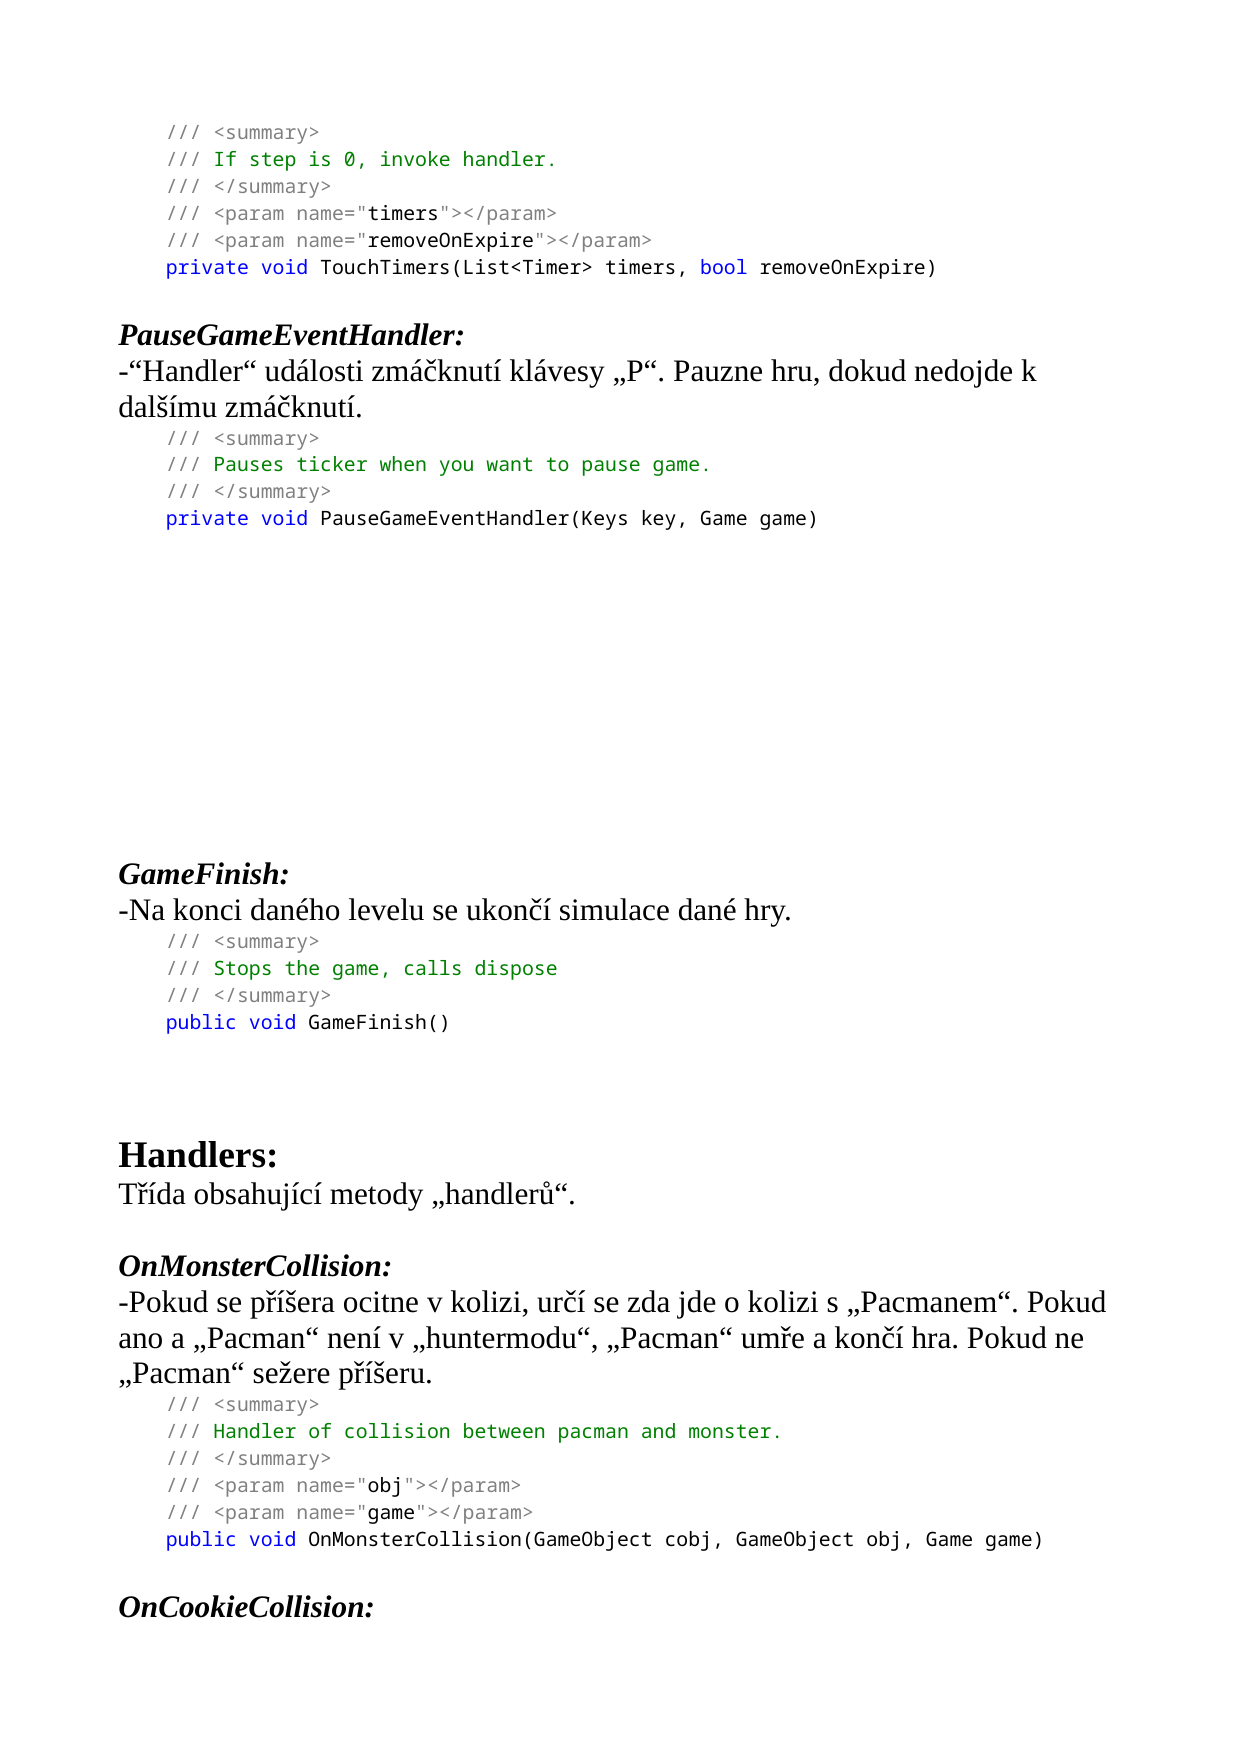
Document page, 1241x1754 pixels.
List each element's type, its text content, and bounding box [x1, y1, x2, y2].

text /// Pauses ticker when you want to pause game. [118, 451, 1122, 478]
text Handlers: [118, 1132, 1122, 1175]
text OnMonsterCollision: [118, 1247, 1122, 1283]
text PauseGameEventHandler: [118, 316, 1122, 352]
text /// <summary> [118, 424, 1122, 451]
text /// If step is 0, invoke handler. [118, 145, 1122, 172]
text /// Stops the game, calls dispose [118, 954, 1122, 981]
text /// </summary> [118, 981, 1122, 1008]
text GameFinish: [118, 855, 1122, 891]
text /// <summary> [118, 927, 1122, 954]
text /// </summary> [118, 172, 1122, 199]
text /// <param name="removeOnExpire"></param> [118, 226, 1122, 253]
text Třída obsahující metody „handlerů“. [118, 1175, 1122, 1211]
text /// </summary> [118, 478, 1122, 505]
text -“Handler“ události zmáčknutí klávesy „P“. Pauzne hru, dokud nedojde k dalšímu zmáčknutí. [118, 352, 1122, 424]
text private void PauseGameEventHandler(Keys key, Game game) [118, 505, 1122, 532]
text /// <param name="obj"></param> [118, 1472, 1122, 1499]
text /// Handler of collision between pacman and monster. [118, 1418, 1122, 1445]
text private void TouchTimers(List<Timer> timers, bool removeOnExpire) [118, 253, 1122, 280]
text /// <summary> [118, 118, 1122, 145]
text public void OnMonsterCollision(GameObject cobj, GameObject obj, Game game) [118, 1526, 1122, 1553]
text /// <param name="game"></param> [118, 1499, 1122, 1526]
text /// <summary> [118, 1391, 1122, 1418]
text public void GameFinish() [118, 1008, 1122, 1035]
text -Pokud se příšera ocitne v kolizi, určí se zda jde o kolizi s „Pacmanem“. Pokud ano a „Pacman“ není v „huntermodu“, „Pacman“ umře a končí hra. Pokud ne „Pacman“ sežere příšeru. [118, 1283, 1122, 1391]
text /// </summary> [118, 1445, 1122, 1472]
text OnCookieCollision: [118, 1588, 1122, 1624]
text /// <param name="timers"></param> [118, 199, 1122, 226]
text -Na konci daného levelu se ukončí simulace dané hry. [118, 891, 1122, 927]
